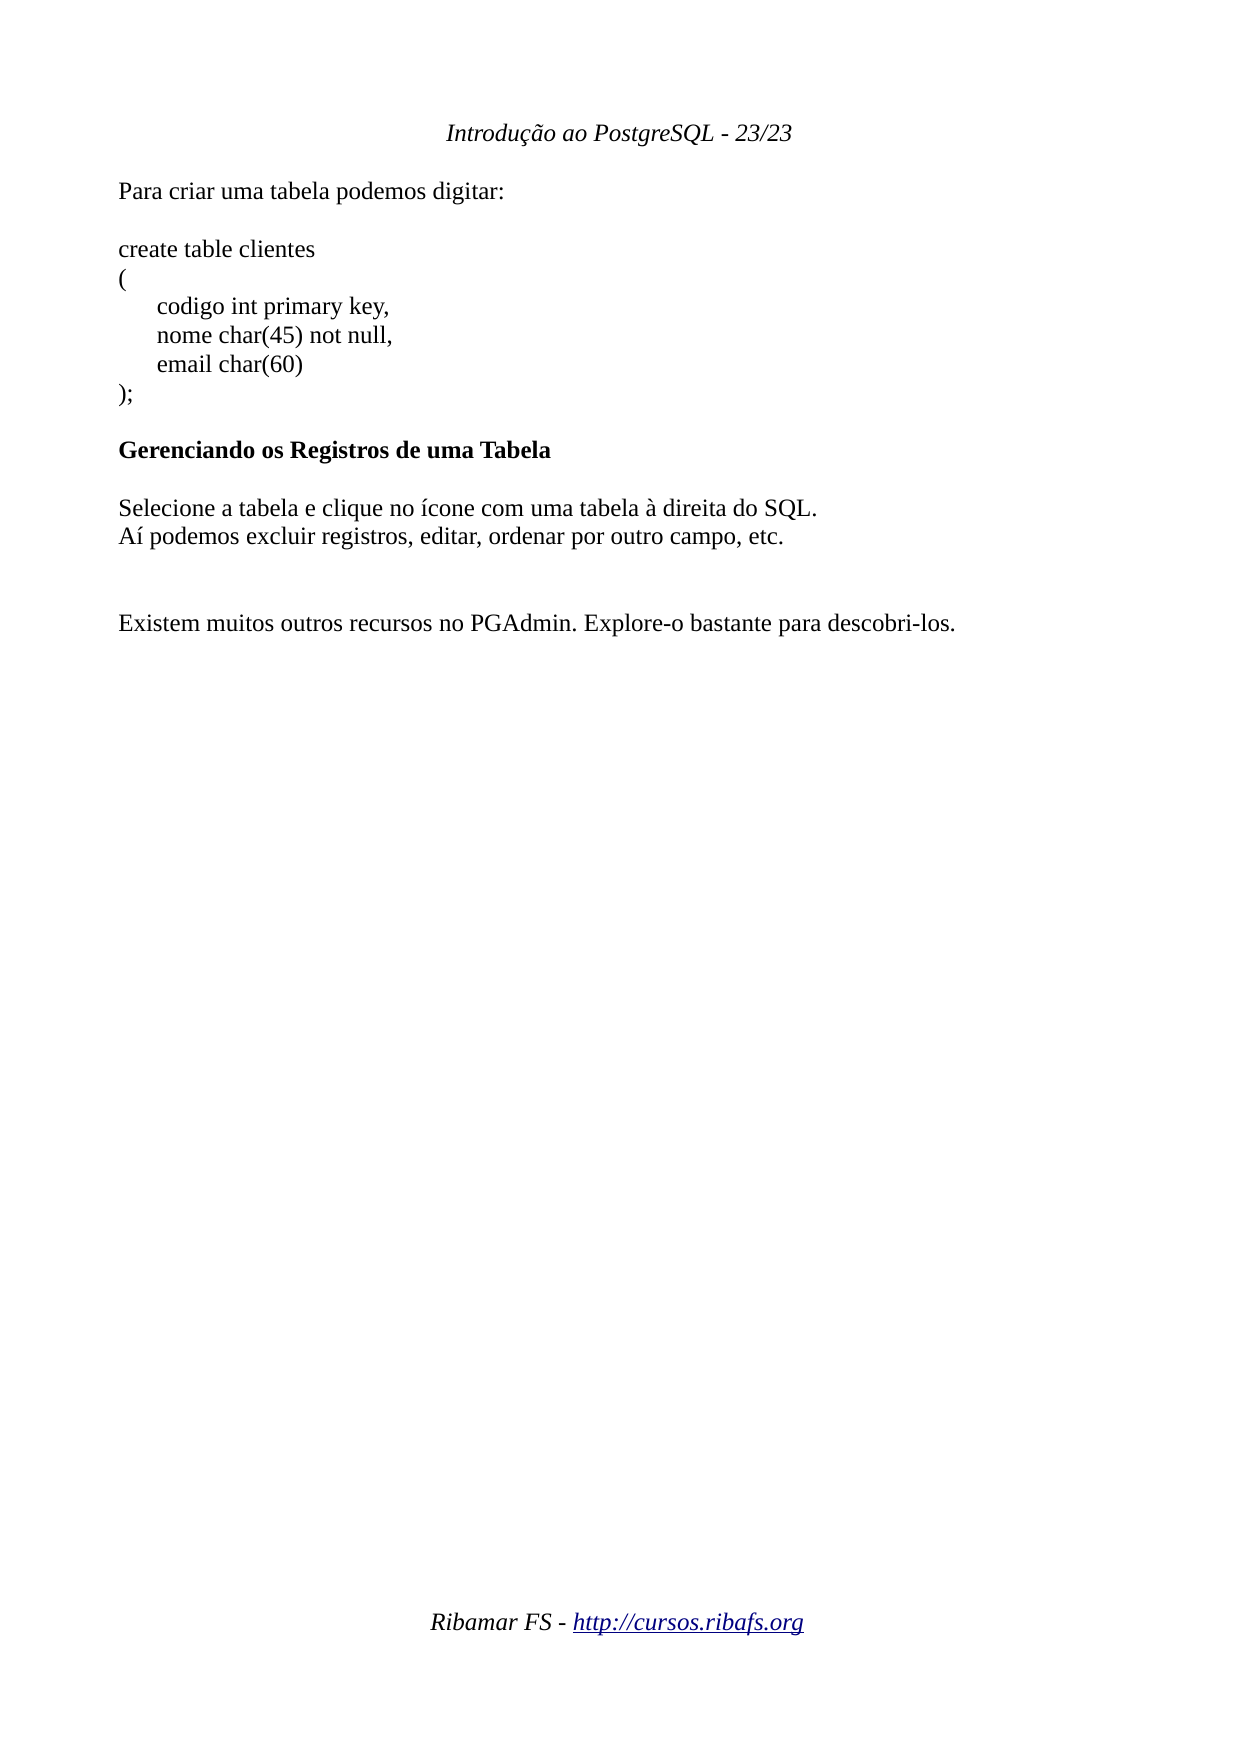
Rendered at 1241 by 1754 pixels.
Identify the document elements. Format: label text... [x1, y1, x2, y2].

text Existem muitos outros recursos no PGAdmin. Explore-o bastante para descobri-los. [118, 608, 1122, 636]
text ); [118, 378, 1122, 406]
text nome char(45) not null, [118, 320, 1122, 349]
text ( [118, 263, 1122, 291]
text Selecione a tabela e clique no ícone com uma tabela à direita do SQL. [118, 493, 1122, 521]
text codigo int primary key, [118, 291, 1122, 320]
text Para criar uma tabela podemos digitar: [118, 176, 1122, 205]
text Gerenciando os Registros de uma Tabela [118, 435, 1122, 464]
text email char(60) [118, 349, 1122, 378]
text create table clientes [118, 234, 1122, 263]
text Aí podemos excluir registros, editar, ordenar por outro campo, etc. [118, 521, 1122, 550]
